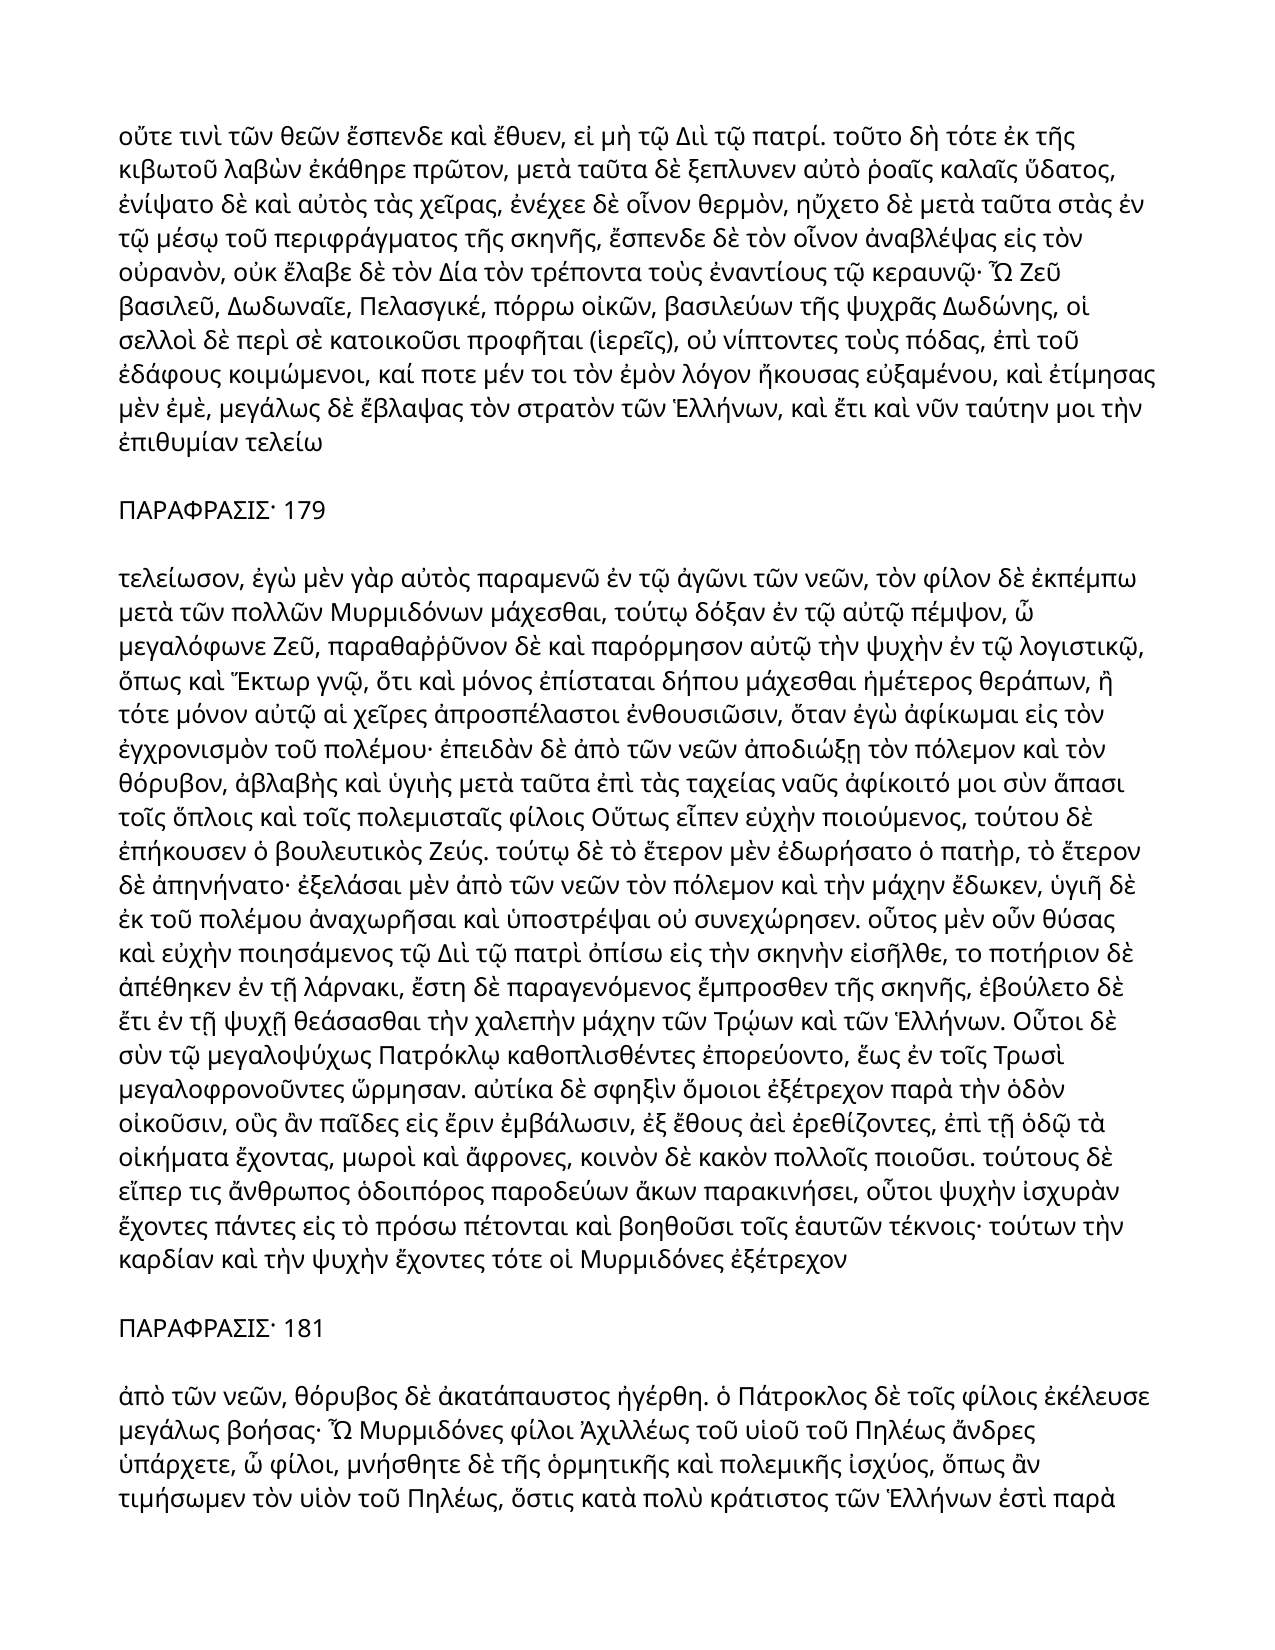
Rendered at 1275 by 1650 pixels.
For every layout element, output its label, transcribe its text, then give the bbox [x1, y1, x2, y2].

text ΠAPΑΦΡΑΣΙΣ· 181 [118, 1310, 1157, 1344]
text τελείωσον, ἐγὼ μὲν γὰρ αὐτὸς παραμενῶ ἐν τῷ ἀγῶνι τῶν νεῶν, τὸν φίλον δὲ ἐκπέμπω μετὰ τῶν πολλῶν Μυρμιδόνων μάχεσθαι, τούτῳ δόξαν ἐν τῷ αὐτῷ πέμψον, ὦ μεγαλόφωνε Ζεῦ, παραθαῤῥῦνον δὲ καὶ παρόρμησον αὐτῷ τὴν ψυχὴν ἐν τῷ λογιστικῷ, ὅπως καὶ Ἕκτωρ γνῷ, ὅτι καὶ μόνος ἐπίσταται δήπου μάχεσθαι ἡμέτερος θεράπων, ἢ τότε μόνον αὐτῷ αἱ χεῖρες ἀπροσπέλαστοι ἐνθουσιῶσιν, ὅταν ἐγὼ ἀφίκωμαι εἰς τὸν ἐγχρονισμὸν τοῦ πολέμου· ἐπειδὰν δὲ ἀπὸ τῶν νεῶν ἀποδιώξῃ τὸν πόλεμον καὶ τὸν θόρυβον, ἀβλαβὴς καὶ ὑγιὴς μετὰ ταῦτα ἐπὶ τὰς ταχείας ναῦς ἀφίκοιτό μοι σὺν ἅπασι τοῖς ὅπλοις καὶ τοῖς πολεμισταῖς φίλοις Οὕτως εἶπεν εὐχὴν ποιούμενος, τούτου δὲ ἐπήκουσεν ὁ βουλευτικὸς Ζεύς. τούτῳ δὲ τὸ ἕτερον μὲν ἐδωρήσατο ὁ πατὴρ, τὸ ἕτερον δὲ ἀπηνήνατο· ἐξελάσαι μὲν ἀπὸ τῶν νεῶν τὸν πόλεμον καὶ τὴν μάχην ἔδωκεν, ὑγιῆ δὲ ἐκ τοῦ πολέμου ἀναχωρῆσαι καὶ ὑποστρέψαι οὐ συνεχώρησεν. οὗτος μὲν οὖν θύσας καὶ εὐχὴν ποιησάμενος τῷ Διὶ τῷ πατρὶ ὀπίσω εἰς τὴν σκηνὴν εἰσῆλθε, το ποτήριον δὲ ἀπέθηκεν ἐν τῇ λάρνακι, ἔστη δὲ παραγενόμενος ἔμπροσθεν τῆς σκηνῆς, ἐβούλετο δὲ ἔτι ἐν τῇ ψυχῇ θεάσασθαι τὴν χαλεπὴν μάχην τῶν Τρῴων καὶ τῶν Ἑλλήνων. Οὗτοι δὲ σὺν τῷ μεγαλοψύχως Πατρόκλῳ καθοπλισθέντες ἐπορεύοντο, ἕως ἐν τοῖς Τρωσὶ μεγαλοφρονοῦντες ὥρμησαν. αὐτίκα δὲ σφηξὶν ὅμοιοι ἐξέτρεχον παρὰ τὴν ὁδὸν οἰκοῦσιν, οὓς ἂν παῖδες εἰς ἔριν ἐμβάλωσιν, ἐξ ἔθους ἀεὶ ἐρεθίζοντες, ἐπὶ τῇ ὁδῷ τὰ οἰκήματα ἔχοντας, μωροὶ καὶ ἄφρονες, κοινὸν δὲ κακὸν πολλοῖς ποιοῦσι. τούτους δὲ εἴπερ τις ἄνθρωπος ὁδοιπόρος παροδεύων ἄκων παρακινήσει, οὗτοι ψυχὴν ἰσχυρὰν ἔχοντες πάντες εἰς τὸ πρόσω πέτονται καὶ βοηθοῦσι τοῖς ἑαυτῶν τέκνοις· τούτων τὴν καρδίαν καὶ τὴν ψυχὴν ἔχοντες τότε οἱ Μυρμιδόνες ἐξέτρεχον [118, 561, 1157, 1276]
text ἀπὸ τῶν νεῶν, θόρυβος δὲ ἀκατάπαυστος ἠγέρθη. ὁ Πάτροκλος δὲ τοῖς φίλοις ἐκέλευσε μεγάλως βοήσας· Ὦ Μυρμιδόνες φίλοι Ἀχιλλέως τοῦ υἱοῦ τοῦ Πηλέως ἄνδρες ὑπάρχετε, ὦ φίλοι, μνήσθητε δὲ τῆς ὁρμητικῆς καὶ πολεμικῆς ἰσχύος, ὅπως ἂν τιμήσωμεν τὸν υἱὸν τοῦ Πηλέως, ὅστις κατὰ πολὺ κράτιστος τῶν Ἑλλήνων ἐστὶ παρὰ [118, 1378, 1157, 1515]
text ΠAPΑΦΡΑΣΙΣ· 179 [118, 493, 1157, 527]
text οὔτε τινὶ τῶν θεῶν ἔσπενδε καὶ ἔθυεν, εἰ μὴ τῷ Διὶ τῷ πατρί. τοῦτο δὴ τότε ἐκ τῆς κιβωτοῦ λαβὼν ἐκάθηρε πρῶτον, μετὰ ταῦτα δὲ ξεπλυνεν αὐτὸ ῥοαῖς καλαῖς ὕδατος, ἐνίψατο δὲ καὶ αὐτὸς τὰς χεῖρας, ἐνέχεε δὲ οἶνον θερμὸν, ηὔχετο δὲ μετὰ ταῦτα στὰς ἐν τῷ μέσῳ τοῦ περιφράγματος τῆς σκηνῆς, ἔσπενδε δὲ τὸν οἶνον ἀναβλέψας εἰς τὸν οὐρανὸν, οὐκ ἔλαβε δὲ τὸν Δία τὸν τρέποντα τοὺς ἐναντίους τῷ κεραυνῷ· Ὦ Ζεῦ βασιλεῦ, Δωδωναῖε, Πελασγικέ, πόρρω οἰκῶν, βασιλεύων τῆς ψυχρᾶς Δωδώνης, οἱ σελλοὶ δὲ περὶ σὲ κατοικοῦσι προφῆται (ἱερεῖς), οὐ νίπτοντες τοὺς πόδας, ἐπὶ τοῦ ἐδάφους κοιμώμενοι, καί ποτε μέν τοι τὸν ἐμὸν λόγον ἤκουσας εὐξαμένου, καὶ ἐτίμησας μὲν ἐμὲ, μεγάλως δὲ ἔβλαψας τὸν στρατὸν τῶν Ἑλλήνων, καὶ ἔτι καὶ νῦν ταύτην μοι τὴν ἐπιθυμίαν τελείω [118, 118, 1157, 459]
